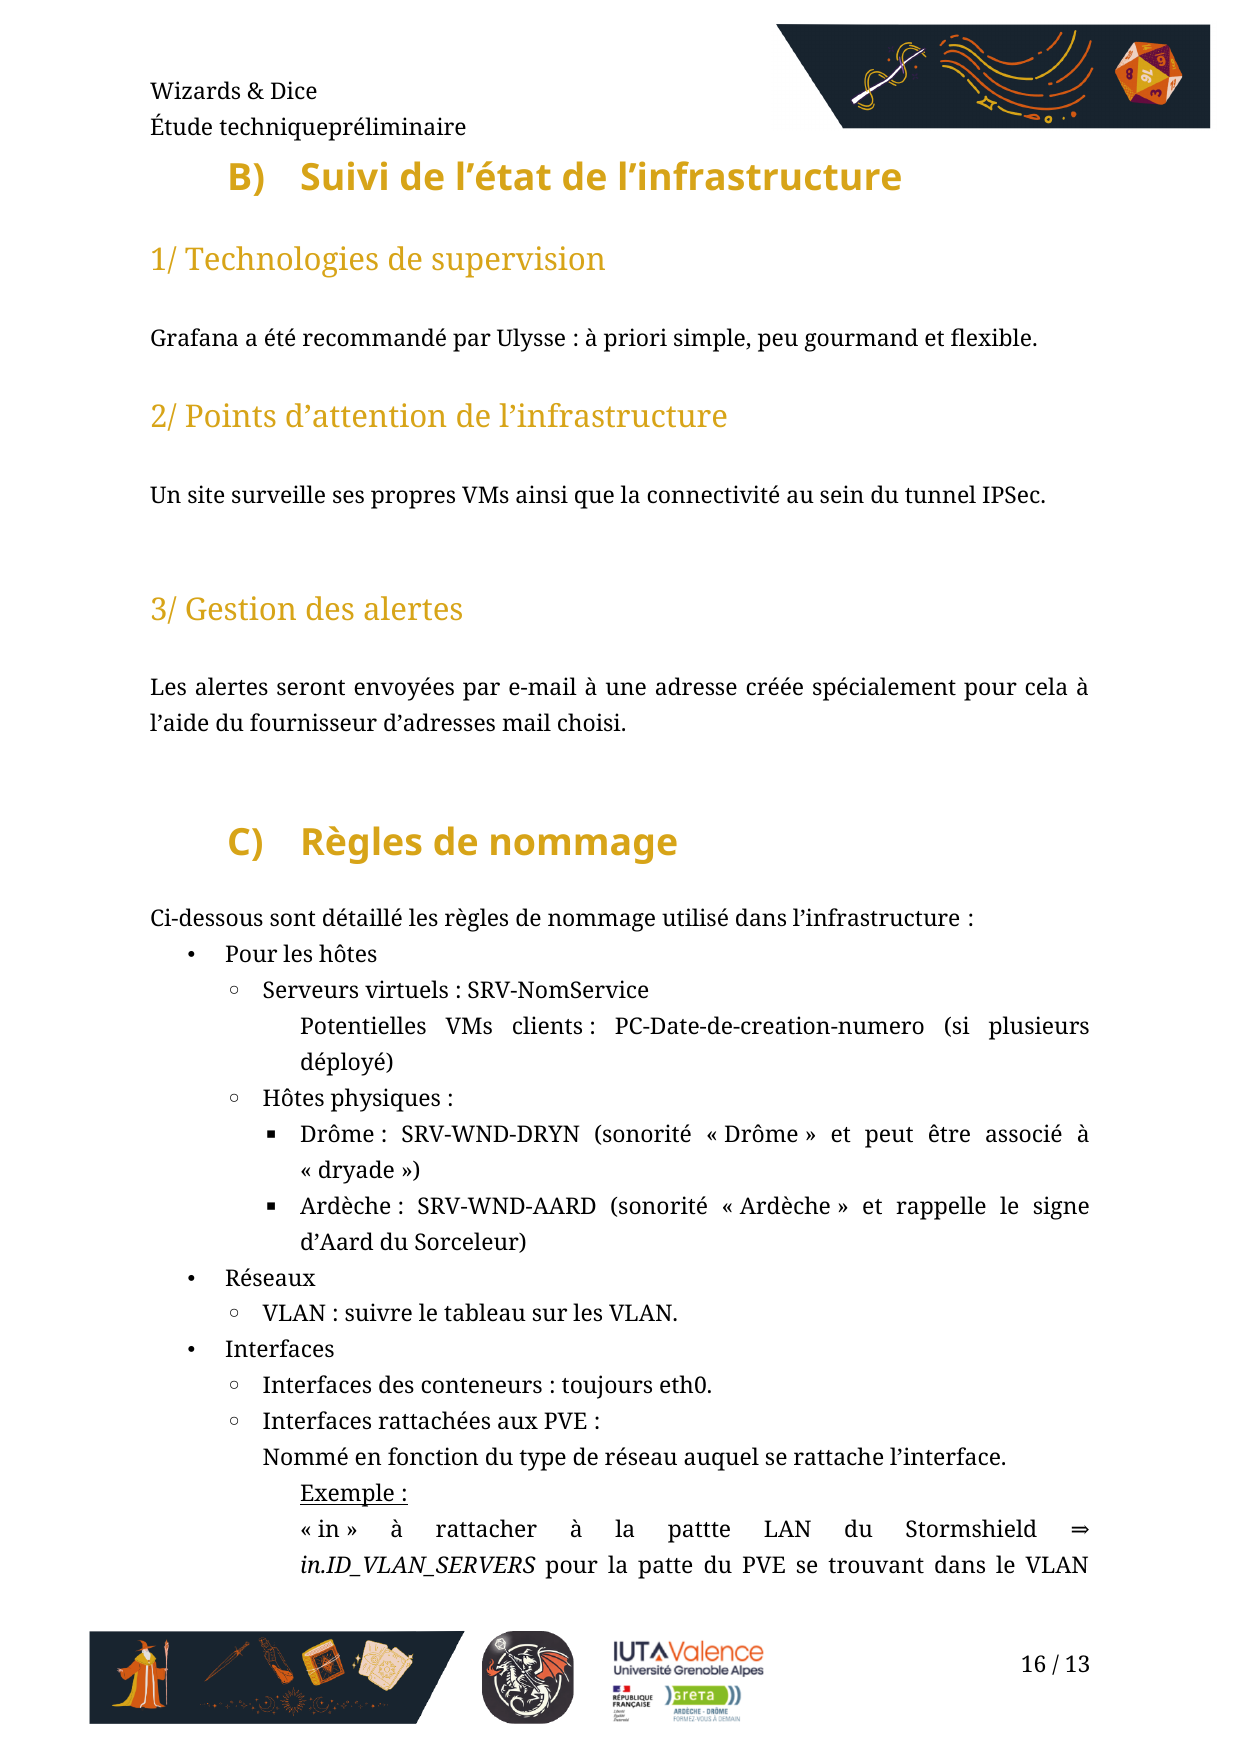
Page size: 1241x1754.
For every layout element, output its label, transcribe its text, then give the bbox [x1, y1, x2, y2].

subtitle Suivi de l’état de l’infrastructure [227, 150, 1090, 201]
list Exemple : [262, 1477, 1090, 1508]
subtitle Gestion des alertes [150, 586, 1090, 629]
picture [81, 1620, 788, 1733]
list Hôtes physiques : [225, 1082, 1090, 1113]
text Les alertes seront envoyées par e-mail à une adresse créée spécialement pour cela à l’aide du fournisseur d’adresses mail choisi. [150, 671, 1090, 738]
list Potentielles VMs clients : PC-Date-de-creation-numero (si plusieurs déployé) [262, 1010, 1090, 1077]
subtitle Règles de nommage [227, 815, 1090, 866]
list « in » à rattacher à la pattte LAN du Stormshield ⇒ in.ID_VLAN_SERVERS pour la patte du PVE se trouvant dans le VLAN [262, 1513, 1090, 1580]
picture [771, 21, 1218, 131]
list Interfaces des conteneurs : toujours eth0. [225, 1369, 1090, 1401]
list Réseaux [187, 1261, 1090, 1293]
subtitle Points d’attention de l’infrastructure [150, 394, 1090, 436]
list Drôme : SRV-WND-DRYN (sonorité « Drôme » et peut être associé à « dryade ») [262, 1118, 1090, 1185]
list Pour les hôtes [187, 938, 1090, 969]
list VLAN : suivre le tableau sur les VLAN. [225, 1297, 1090, 1329]
text Grafana a été recommandé par Ulysse : à priori simple, peu gourmand et flexible. [150, 322, 1090, 353]
subtitle Technologies de supervision [150, 237, 1090, 279]
list Serveurs virtuels : SRV-NomService [225, 974, 1090, 1005]
text Ci-dessous sont détaillé les règles de nommage utilisé dans l’infrastructure : [150, 902, 1090, 933]
list Nommé en fonction du type de réseau auquel se rattache l’interface. [225, 1441, 1090, 1472]
list Ardèche : SRV-WND-AARD (sonorité « Ardèche » et rappelle le signe d’Aard du Sorceleur) [262, 1189, 1090, 1257]
list Interfaces [187, 1333, 1090, 1364]
list Interfaces rattachées aux PVE : [225, 1405, 1090, 1436]
text Un site surveille ses propres VMs ainsi que la connectivité au sein du tunnel IPSec. [150, 479, 1090, 510]
